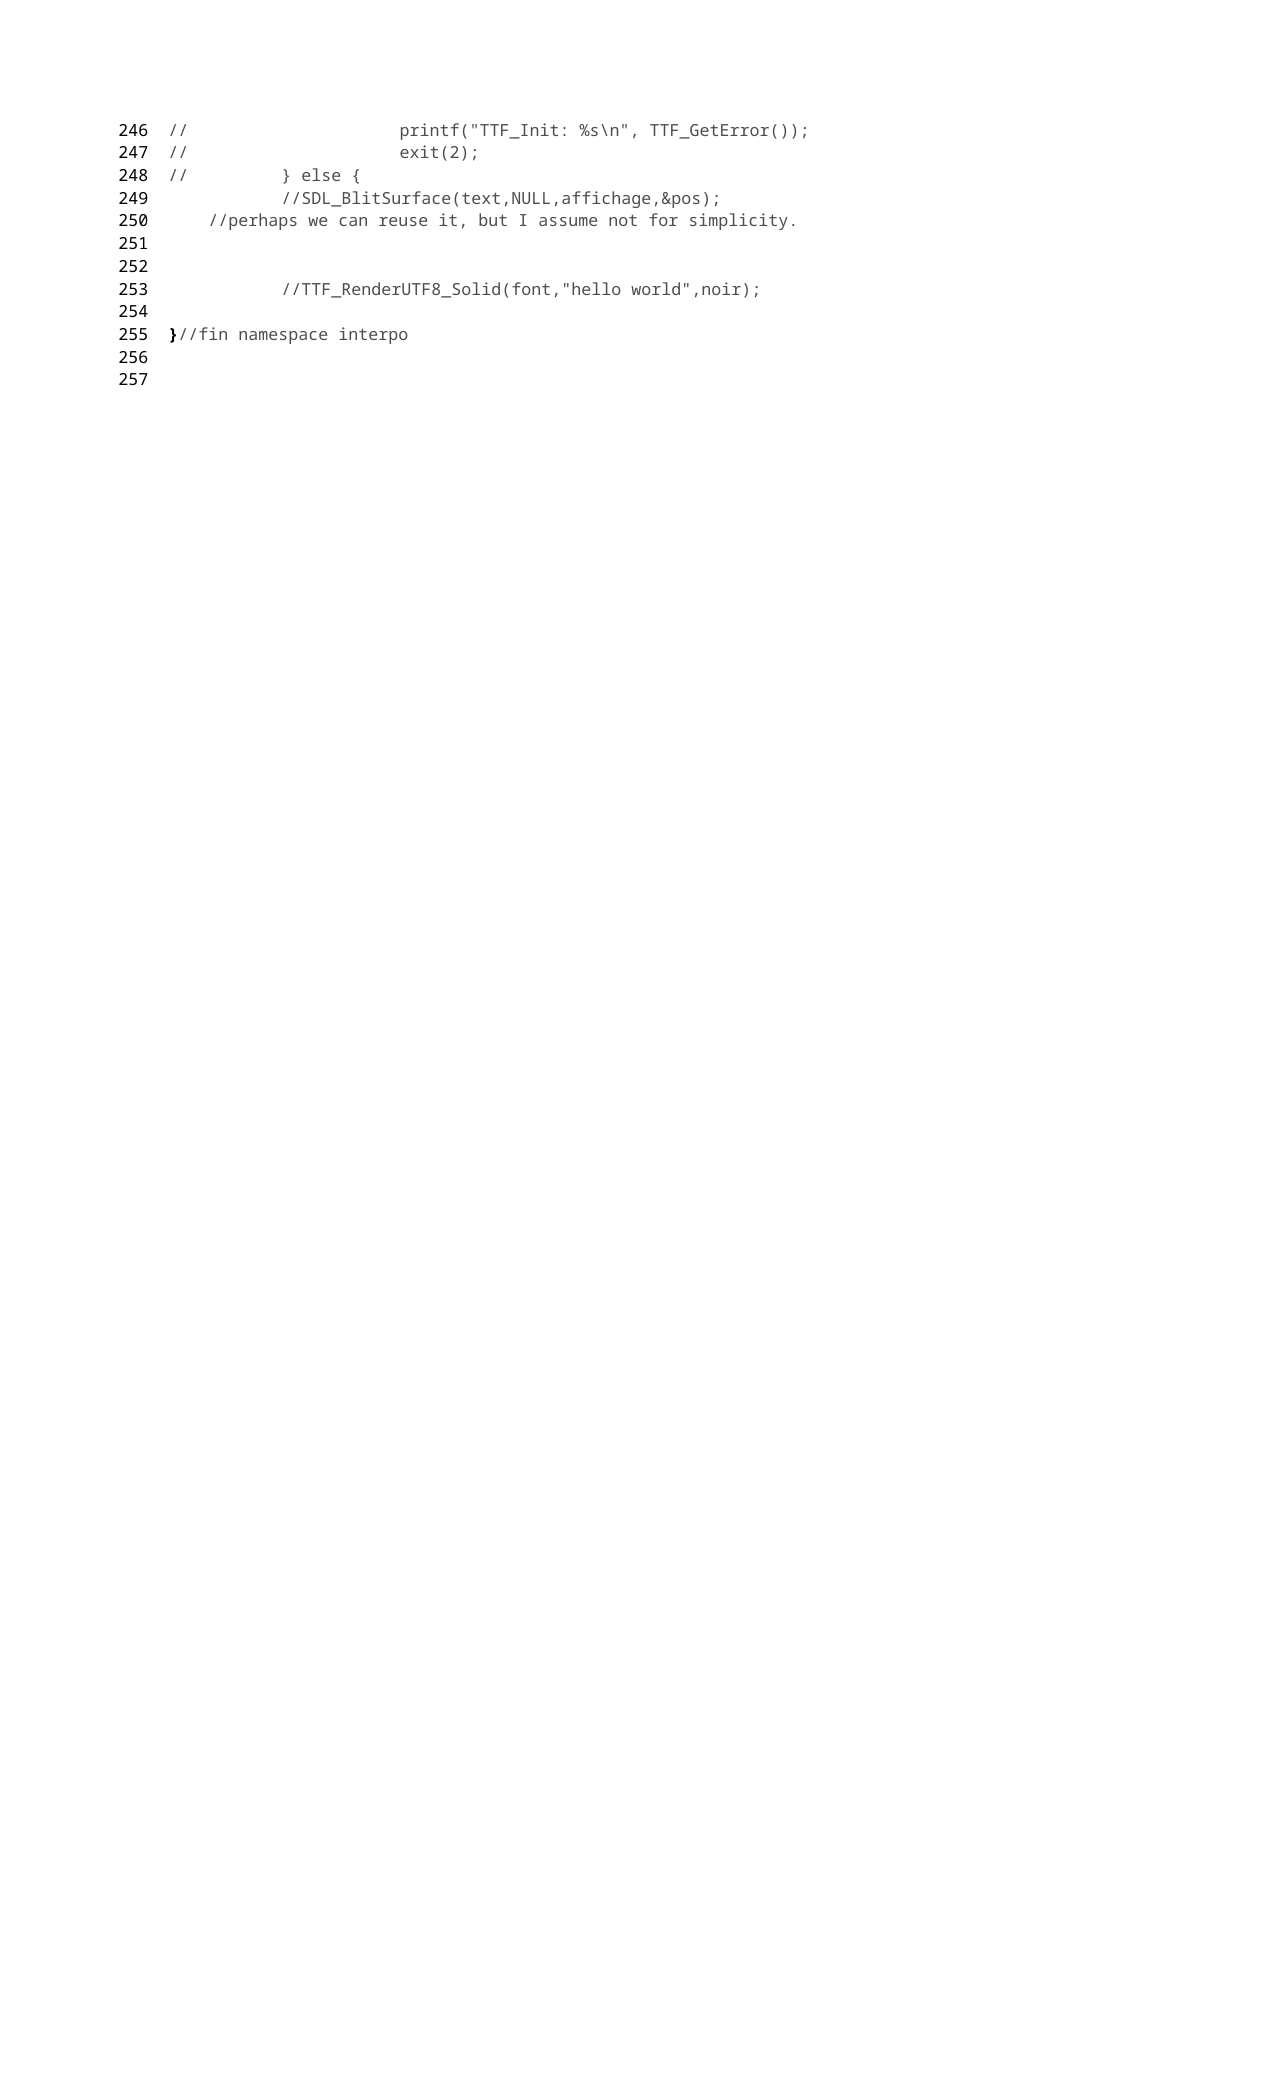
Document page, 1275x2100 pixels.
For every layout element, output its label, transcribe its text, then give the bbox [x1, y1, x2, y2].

subtitle 257 [118, 368, 1157, 391]
subtitle 246 // printf("TTF_Init: %s\n", TTF_GetError()); [118, 118, 1157, 141]
subtitle 251 [118, 232, 1157, 254]
subtitle 252 [118, 254, 1157, 277]
subtitle 250 //perhaps we can reuse it, but I assume not for simplicity. [118, 209, 1157, 232]
subtitle 256 [118, 345, 1157, 368]
subtitle 253 //TTF_RenderUTF8_Solid(font,"hello world",noir); [118, 277, 1157, 300]
subtitle 255 }//fin namespace interpo [118, 322, 1157, 345]
subtitle 248 // } else { [118, 163, 1157, 186]
subtitle 254 [118, 300, 1157, 322]
subtitle 247 // exit(2); [118, 141, 1157, 163]
subtitle 249 //SDL_BlitSurface(text,NULL,affichage,&pos); [118, 186, 1157, 209]
